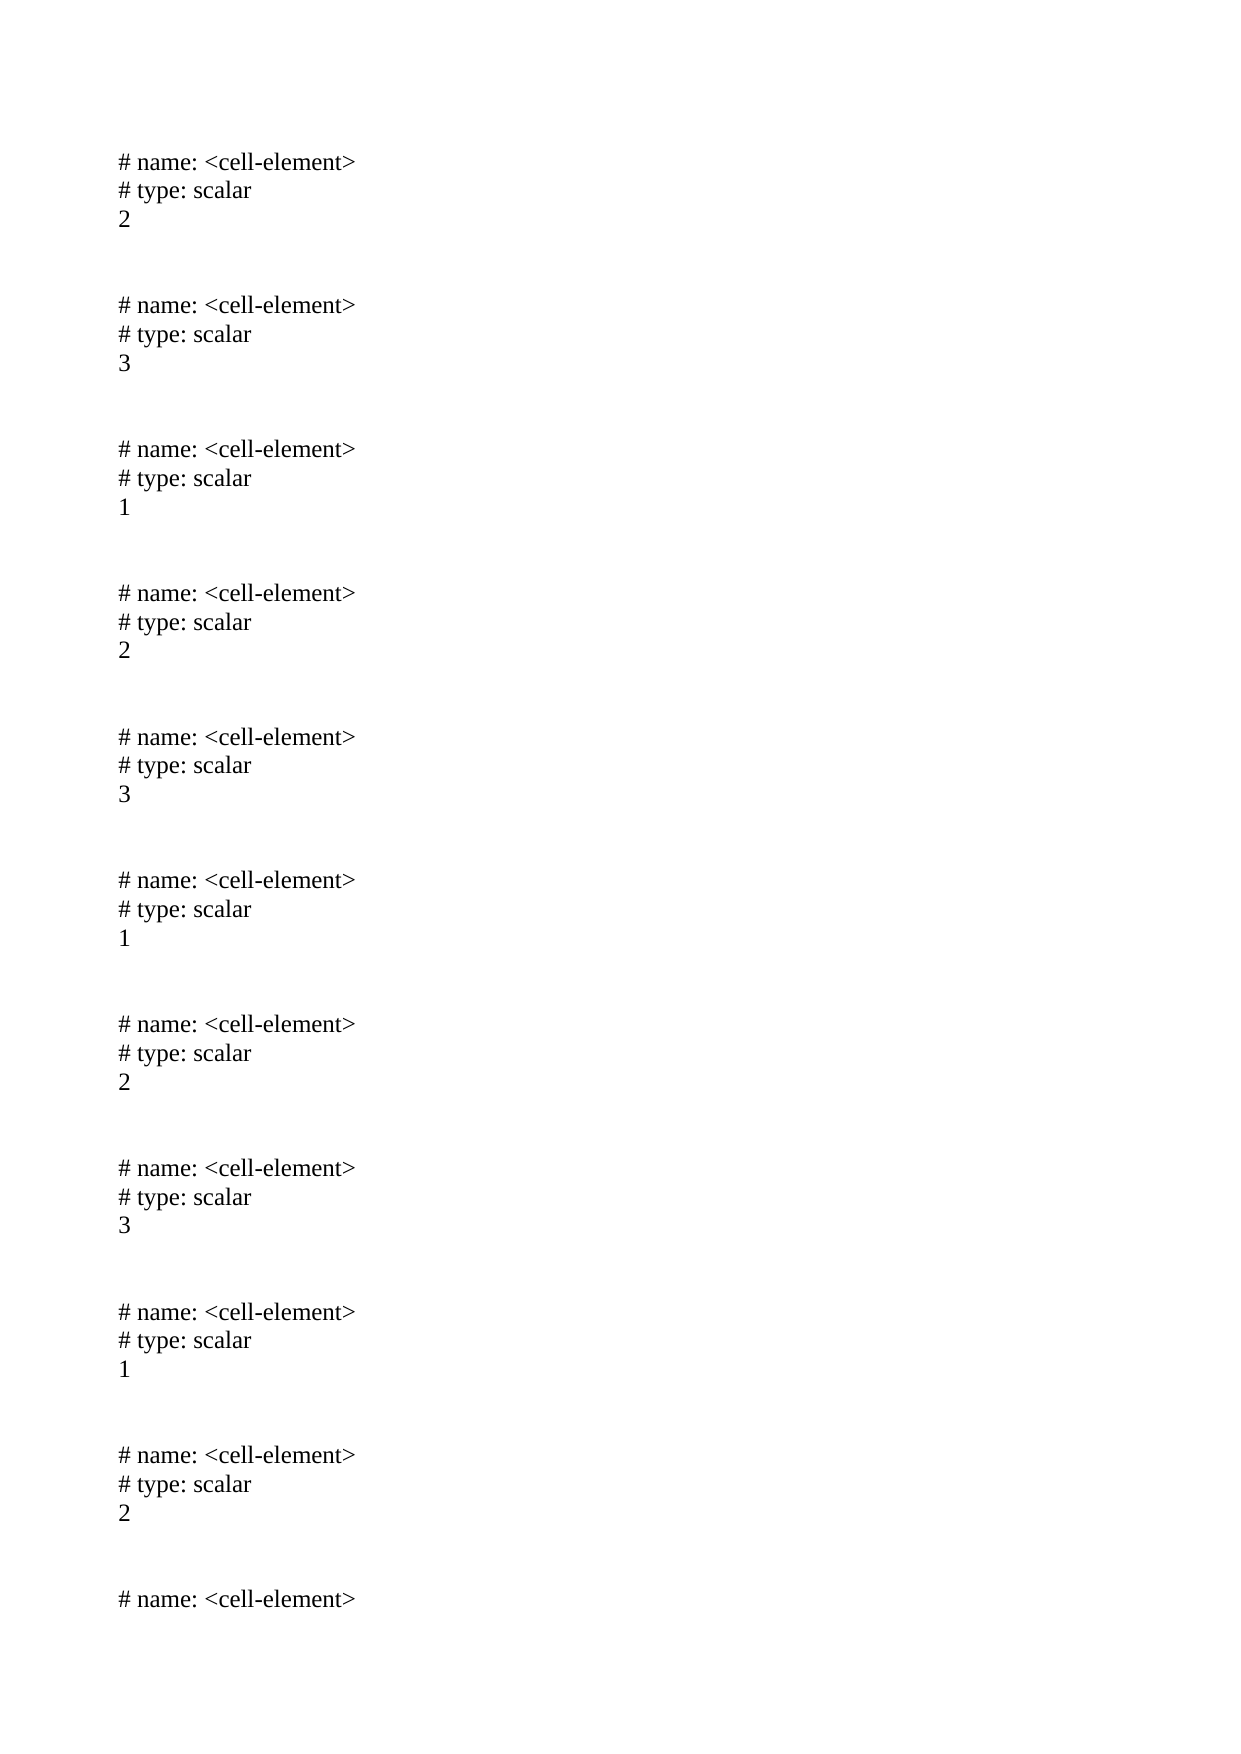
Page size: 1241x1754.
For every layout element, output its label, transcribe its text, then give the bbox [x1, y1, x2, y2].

text # type: scalar [118, 1182, 1122, 1211]
text 1 [118, 923, 1122, 952]
text # type: scalar [118, 1469, 1122, 1498]
text 3 [118, 1211, 1122, 1239]
text # name: <cell-element> [118, 147, 1122, 176]
text # name: <cell-element> [118, 866, 1122, 894]
text 3 [118, 779, 1122, 808]
text 1 [118, 1354, 1122, 1383]
text 2 [118, 1067, 1122, 1096]
text # type: scalar [118, 751, 1122, 779]
text 3 [118, 348, 1122, 377]
text # type: scalar [118, 894, 1122, 923]
text # type: scalar [118, 607, 1122, 636]
text # type: scalar [118, 1326, 1122, 1354]
text # type: scalar [118, 1038, 1122, 1067]
text 2 [118, 636, 1122, 664]
text # name: <cell-element> [118, 1153, 1122, 1182]
text 2 [118, 204, 1122, 233]
text # name: <cell-element> [118, 434, 1122, 463]
text # name: <cell-element> [118, 722, 1122, 751]
text # name: <cell-element> [118, 1584, 1122, 1613]
text 2 [118, 1498, 1122, 1527]
text # type: scalar [118, 176, 1122, 204]
text # name: <cell-element> [118, 1297, 1122, 1326]
text # name: <cell-element> [118, 578, 1122, 607]
text # type: scalar [118, 463, 1122, 492]
text # name: <cell-element> [118, 1441, 1122, 1469]
text 1 [118, 492, 1122, 521]
text # name: <cell-element> [118, 1009, 1122, 1038]
text # name: <cell-element> [118, 291, 1122, 319]
text # type: scalar [118, 319, 1122, 348]
